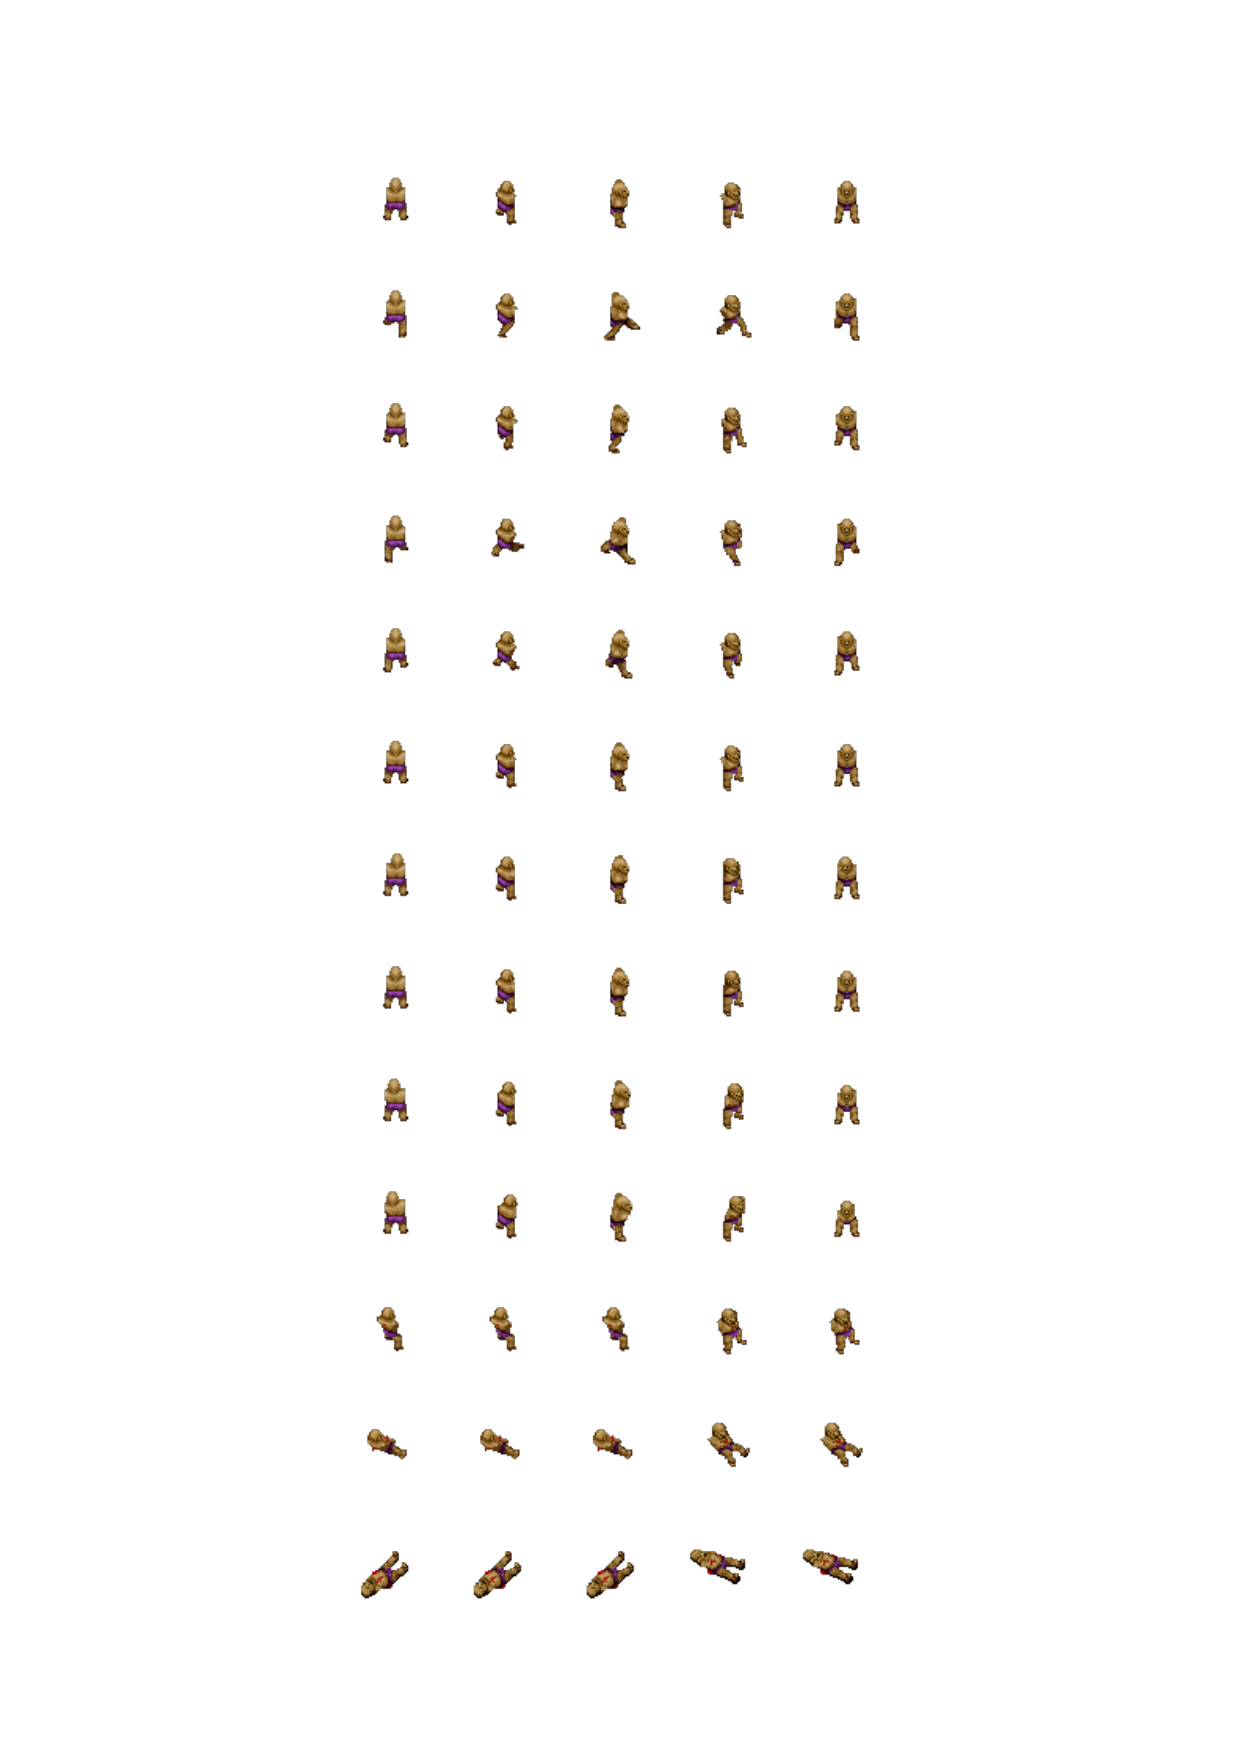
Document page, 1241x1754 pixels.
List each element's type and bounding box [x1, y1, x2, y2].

picture [338, 147, 902, 1607]
